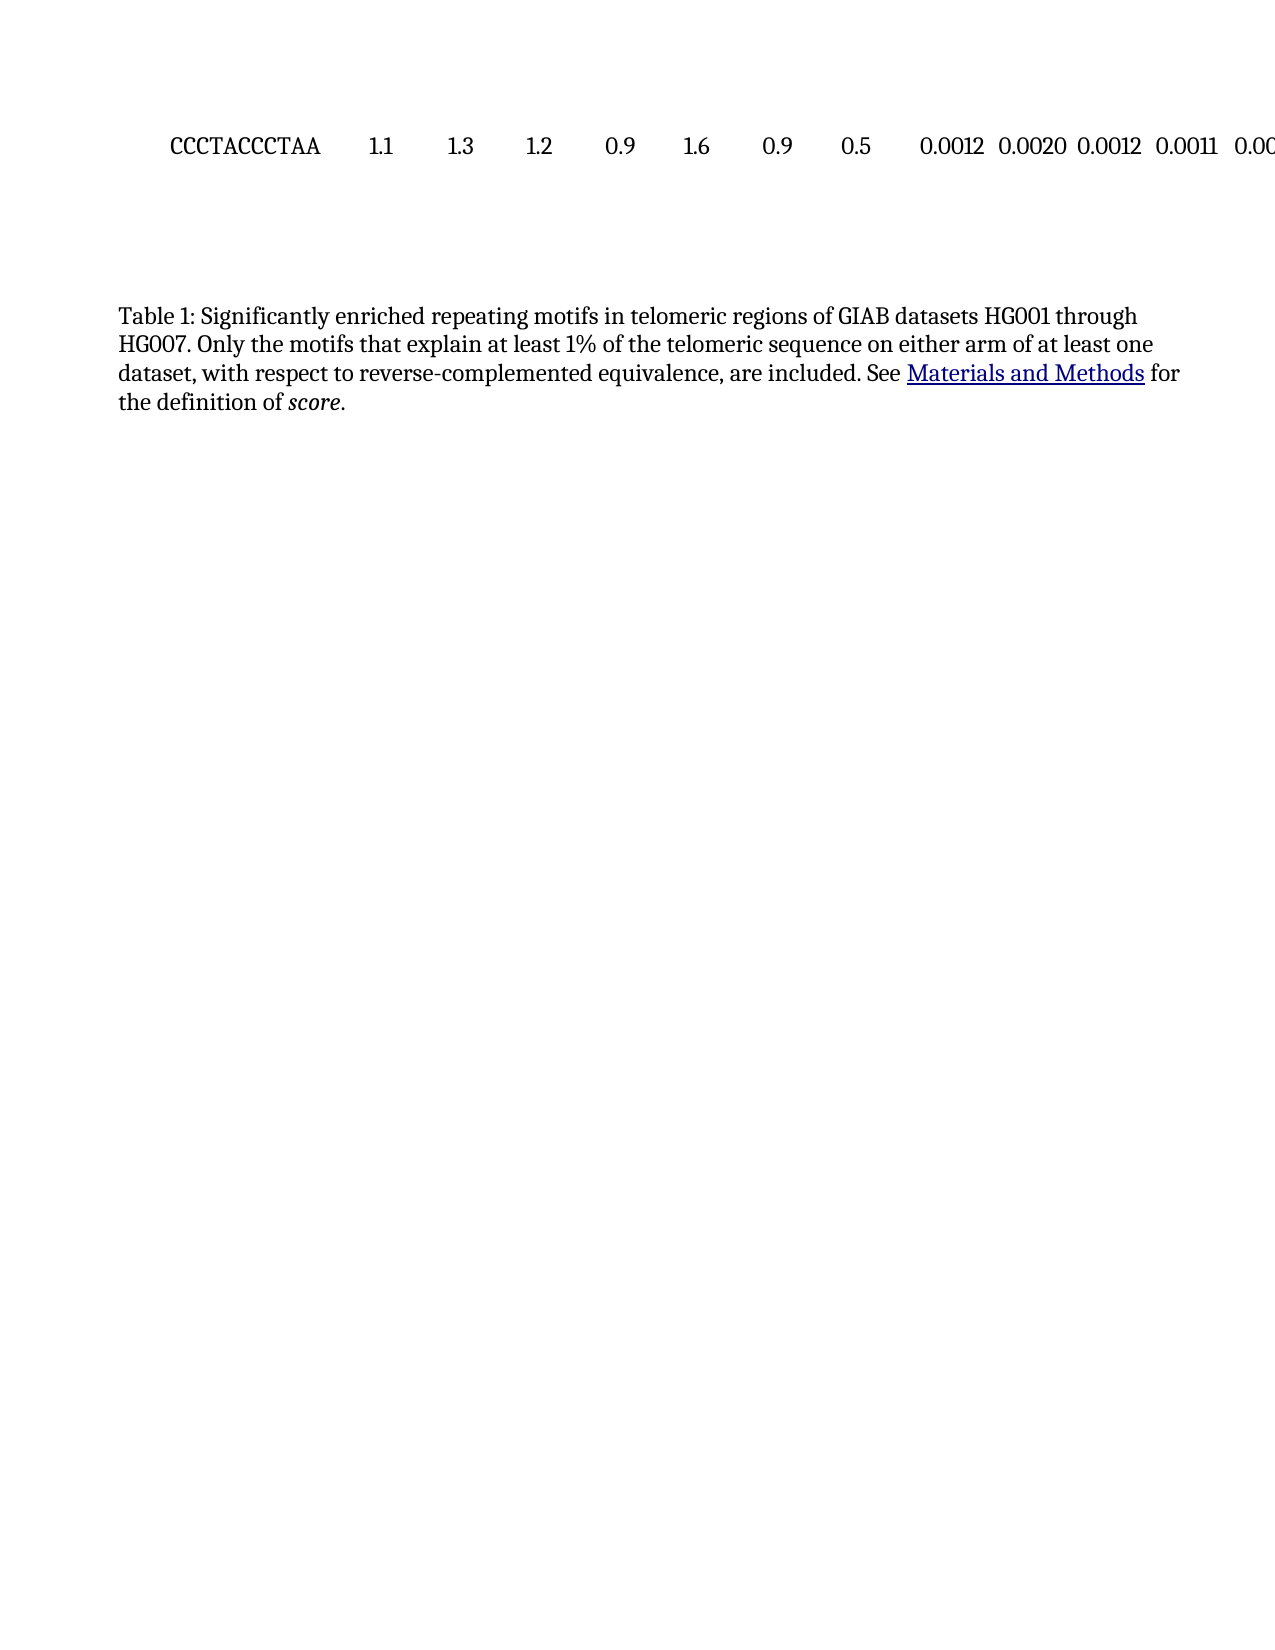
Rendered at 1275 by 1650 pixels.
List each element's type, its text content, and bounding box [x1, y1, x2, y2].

table_cell [763, 204, 841, 238]
table_cell 0.0020 [998, 117, 1077, 204]
table_cell [605, 204, 684, 238]
table_cell [841, 204, 920, 238]
table_cell [920, 59, 998, 117]
table_cell [448, 204, 526, 238]
table_cell [118, 117, 170, 204]
table_cell 0.0021 [1234, 117, 1275, 204]
table_cell 0.0012 [1077, 117, 1156, 204]
table_cell [170, 239, 1275, 273]
table_cell [1234, 204, 1275, 238]
table_cell 0.0012 [1234, 59, 1275, 117]
table_cell 1.6 [684, 117, 762, 204]
table_cell 1.3 [448, 117, 526, 204]
table_cell [684, 204, 762, 238]
table_cell [1156, 204, 1234, 238]
table_cell [684, 59, 762, 117]
table_cell [1077, 59, 1156, 117]
table_cell 0.0011 [1156, 117, 1234, 204]
table_cell [369, 204, 448, 238]
table_cell [526, 204, 605, 238]
table_cell [1156, 59, 1234, 117]
table_cell [118, 239, 170, 273]
table_cell 0.0012 [920, 117, 998, 204]
table_cell [118, 59, 170, 117]
table_cell [841, 59, 920, 117]
table_cell [763, 59, 841, 117]
table_cell [170, 59, 369, 117]
table_cell 1.1 [369, 117, 448, 204]
table_cell [170, 204, 369, 238]
table_cell [118, 204, 170, 238]
table_cell 0.5 [841, 117, 920, 204]
table_cell [1077, 204, 1156, 238]
table_cell [605, 59, 684, 117]
table_cell 0.9 [605, 117, 684, 204]
table_cell [526, 59, 605, 117]
table_cell [998, 204, 1077, 238]
table_cell [448, 59, 526, 117]
table_cell 0.9 [763, 117, 841, 204]
table_cell CCCTACCCTAA [170, 117, 369, 204]
table_cell [369, 59, 448, 117]
table_cell [998, 59, 1077, 117]
table_cell [920, 204, 998, 238]
table_cell 1.2 [526, 117, 605, 204]
text Table 1: Significantly enriched repeating motifs in telomeric regions of GIAB datasets HG001 through HG007. Only the motifs that explain at least 1% of the telomeric sequence on either arm of at least one dataset, with respect to reverse-complemented equivalence, are included. See Materials and Methods for the definition of score. [118, 302, 1216, 417]
